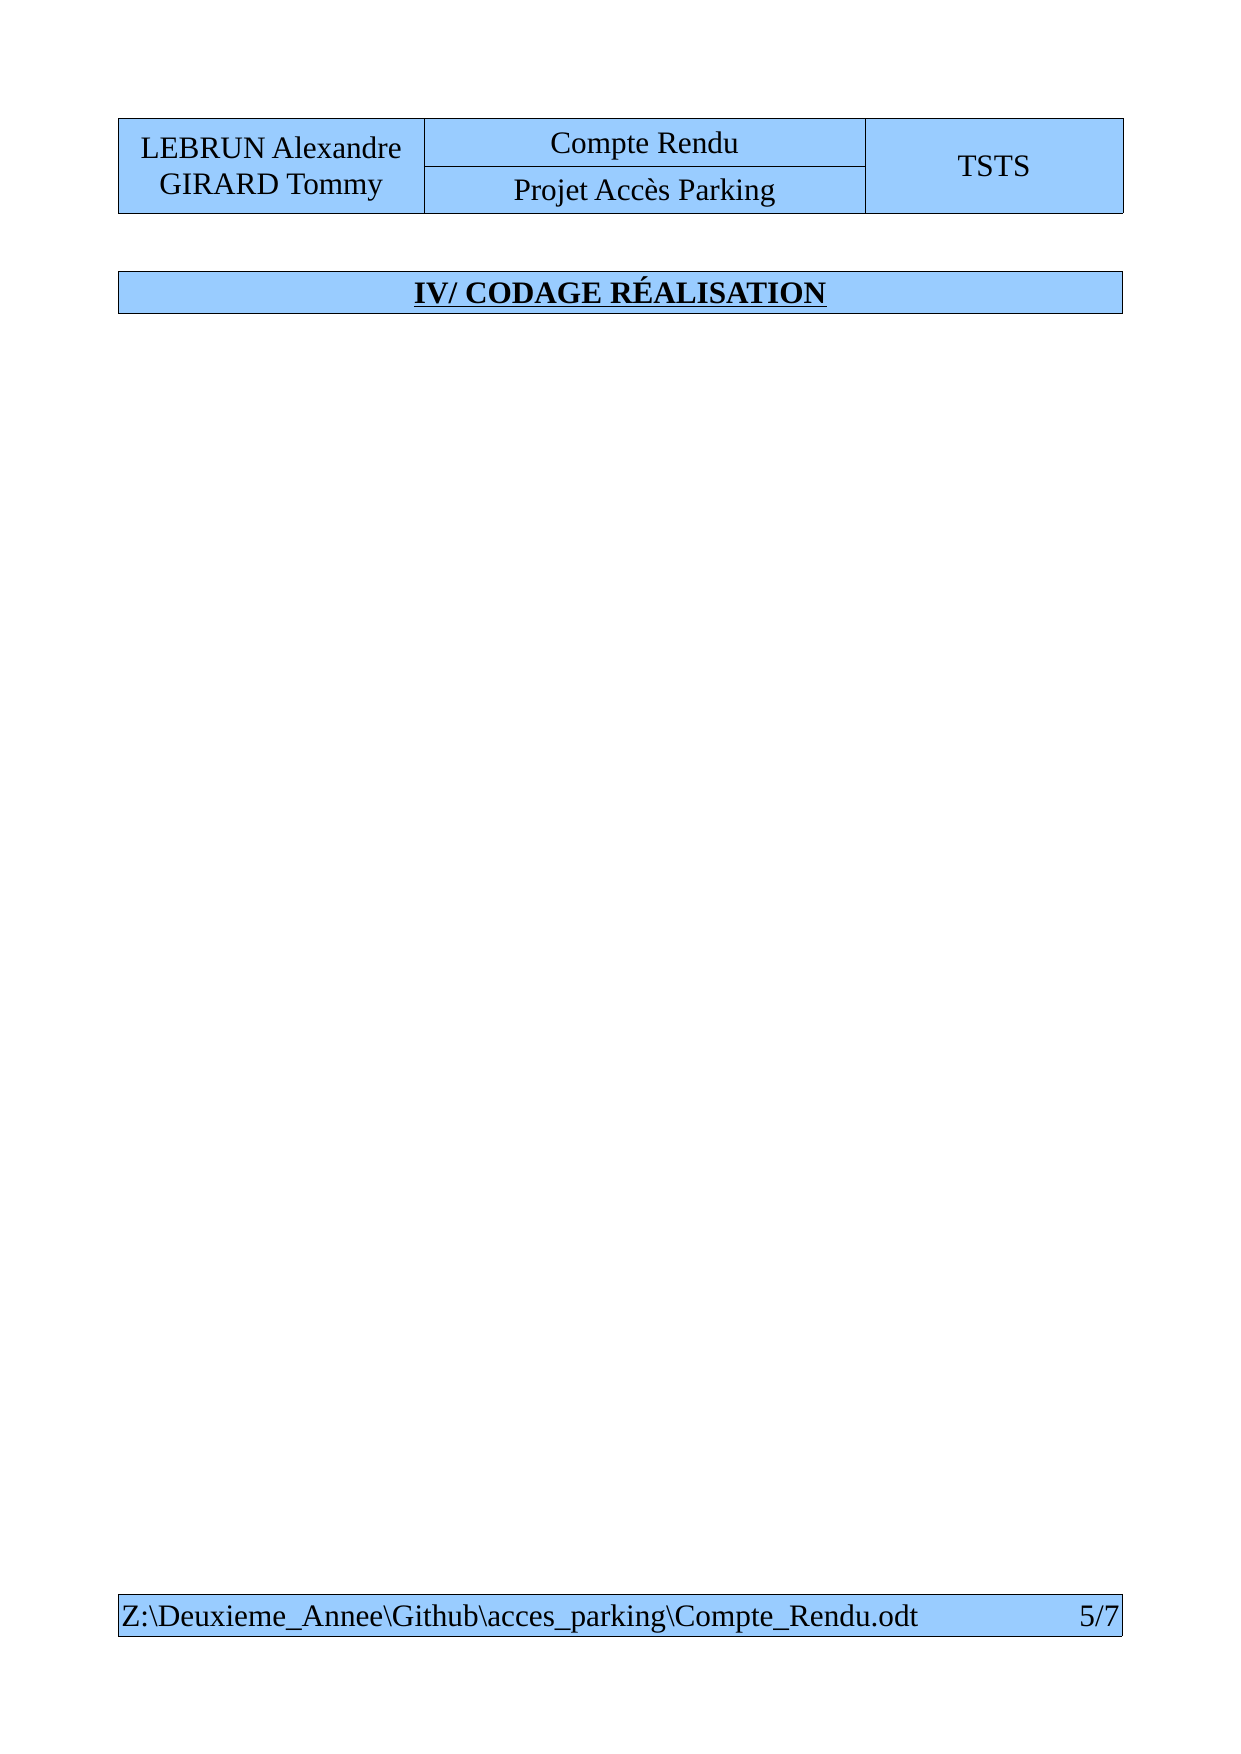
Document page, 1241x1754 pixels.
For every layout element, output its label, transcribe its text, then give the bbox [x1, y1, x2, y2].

text IV/ CODAGE RÉALISATION [119, 272, 1122, 313]
